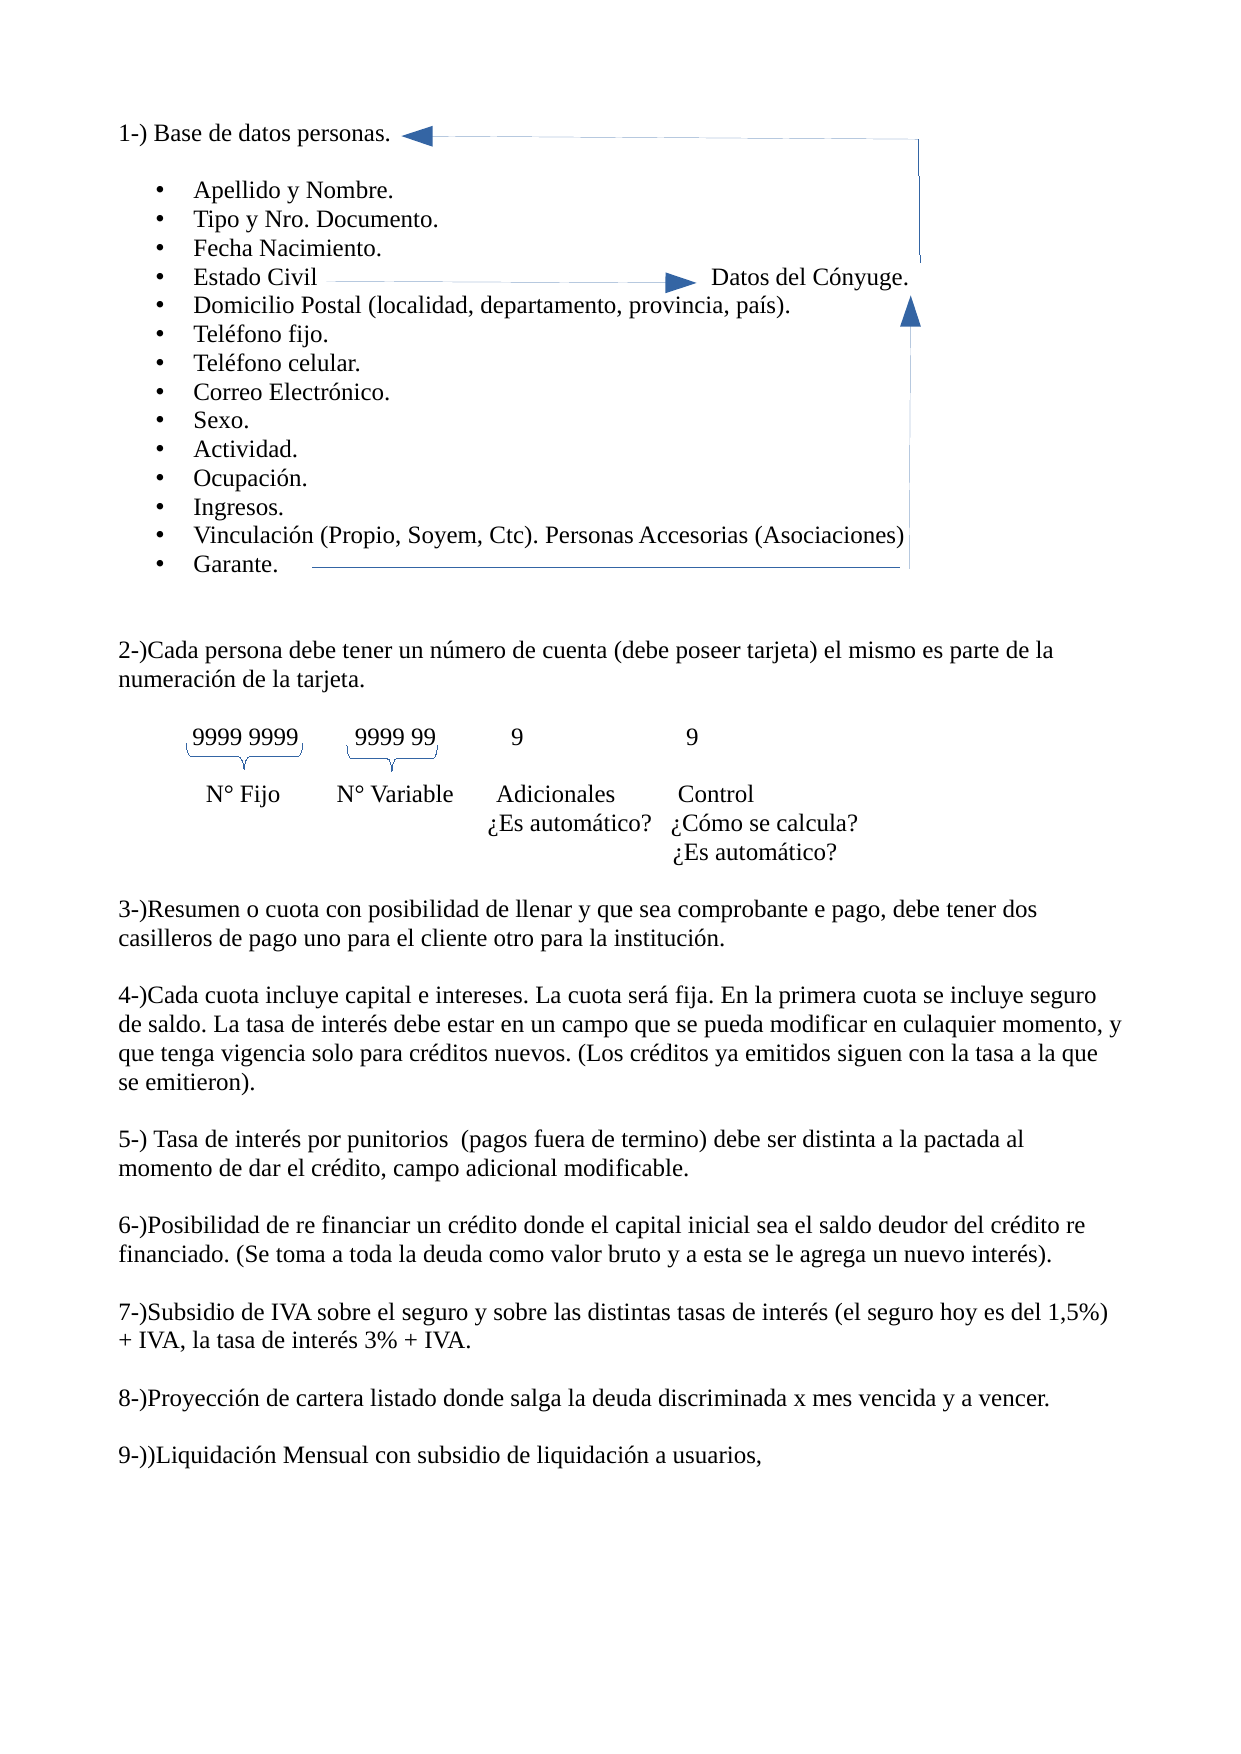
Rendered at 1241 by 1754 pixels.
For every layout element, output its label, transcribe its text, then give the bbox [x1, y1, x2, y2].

list Actividad. [156, 434, 909, 463]
list [910, 521, 1122, 549]
text 7-)Subsidio de IVA sobre el seguro y sobre las distintas tasas de interés (el seguro hoy es del 1,5%) + IVA, la tasa de interés 3% + IVA. [118, 1297, 1122, 1354]
list [911, 377, 1122, 406]
list Correo Electrónico. [156, 377, 910, 406]
list Teléfono fijo. [156, 319, 910, 348]
list [910, 463, 1122, 492]
text 1-) Base de datos personas. [118, 118, 1122, 147]
text 5-) Tasa de interés por punitorios (pagos fuera de termino) debe ser distinta a la pactada al momento de dar el crédito, campo adicional modificable. [118, 1124, 1122, 1182]
text 8-)Proyección de cartera listado donde salga la deuda discriminada x mes vencida y a vencer. [118, 1383, 1122, 1412]
list Garante. [156, 549, 1122, 578]
list Fecha Nacimiento. [156, 233, 1122, 262]
list Tipo y Nro. Documento. [156, 204, 919, 233]
list Sexo. [156, 406, 909, 434]
list Vinculación (Propio, Soyem, Ctc). Personas Accesorias (Asociaciones) [156, 521, 909, 549]
list [910, 434, 1122, 463]
list Domicilio Postal (localidad, departamento, provincia, país). [156, 291, 1122, 319]
text 4-)Cada cuota incluye capital e intereses. La cuota será fija. En la primera cuota se incluye seguro de saldo. La tasa de interés debe estar en un campo que se pueda modificar en culaquier momento, y que tenga vigencia solo para créditos nuevos. (Los créditos ya emitidos siguen con la tasa a la que se emitieron). [118, 981, 1122, 1096]
list Ingresos. [156, 492, 909, 521]
list Teléfono celular. [156, 348, 910, 377]
text 9-))Liquidación Mensual con subsidio de liquidación a usuarios, [118, 1441, 1122, 1469]
list [920, 204, 1122, 233]
list Apellido y Nombre. [156, 176, 919, 204]
list Ocupación. [156, 463, 909, 492]
list [911, 348, 1122, 377]
text ¿Es automático? [118, 837, 1122, 866]
text N° Fijo N° Variable Adicionales Control [118, 779, 1122, 808]
text 9999 9999 9999 99 9 9 [118, 722, 1122, 751]
text 3-)Resumen o cuota con posibilidad de llenar y que sea comprobante e pago, debe tener dos casilleros de pago uno para el cliente otro para la institución. [118, 894, 1122, 952]
text ¿Es automático? ¿Cómo se calcula? [118, 808, 1122, 837]
text 6-)Posibilidad de re financiar un crédito donde el capital inicial sea el saldo deudor del crédito re financiado. (Se toma a toda la deuda como valor bruto y a esta se le agrega un nuevo interés). [118, 1211, 1122, 1268]
list [910, 492, 1122, 521]
list [911, 406, 1122, 434]
list Estado Civil Datos del Cónyuge. [156, 262, 1122, 291]
list [920, 176, 1122, 204]
text 2-)Cada persona debe tener un número de cuenta (debe poseer tarjeta) el mismo es parte de la numeración de la tarjeta. [118, 636, 1122, 693]
list [911, 319, 1122, 348]
